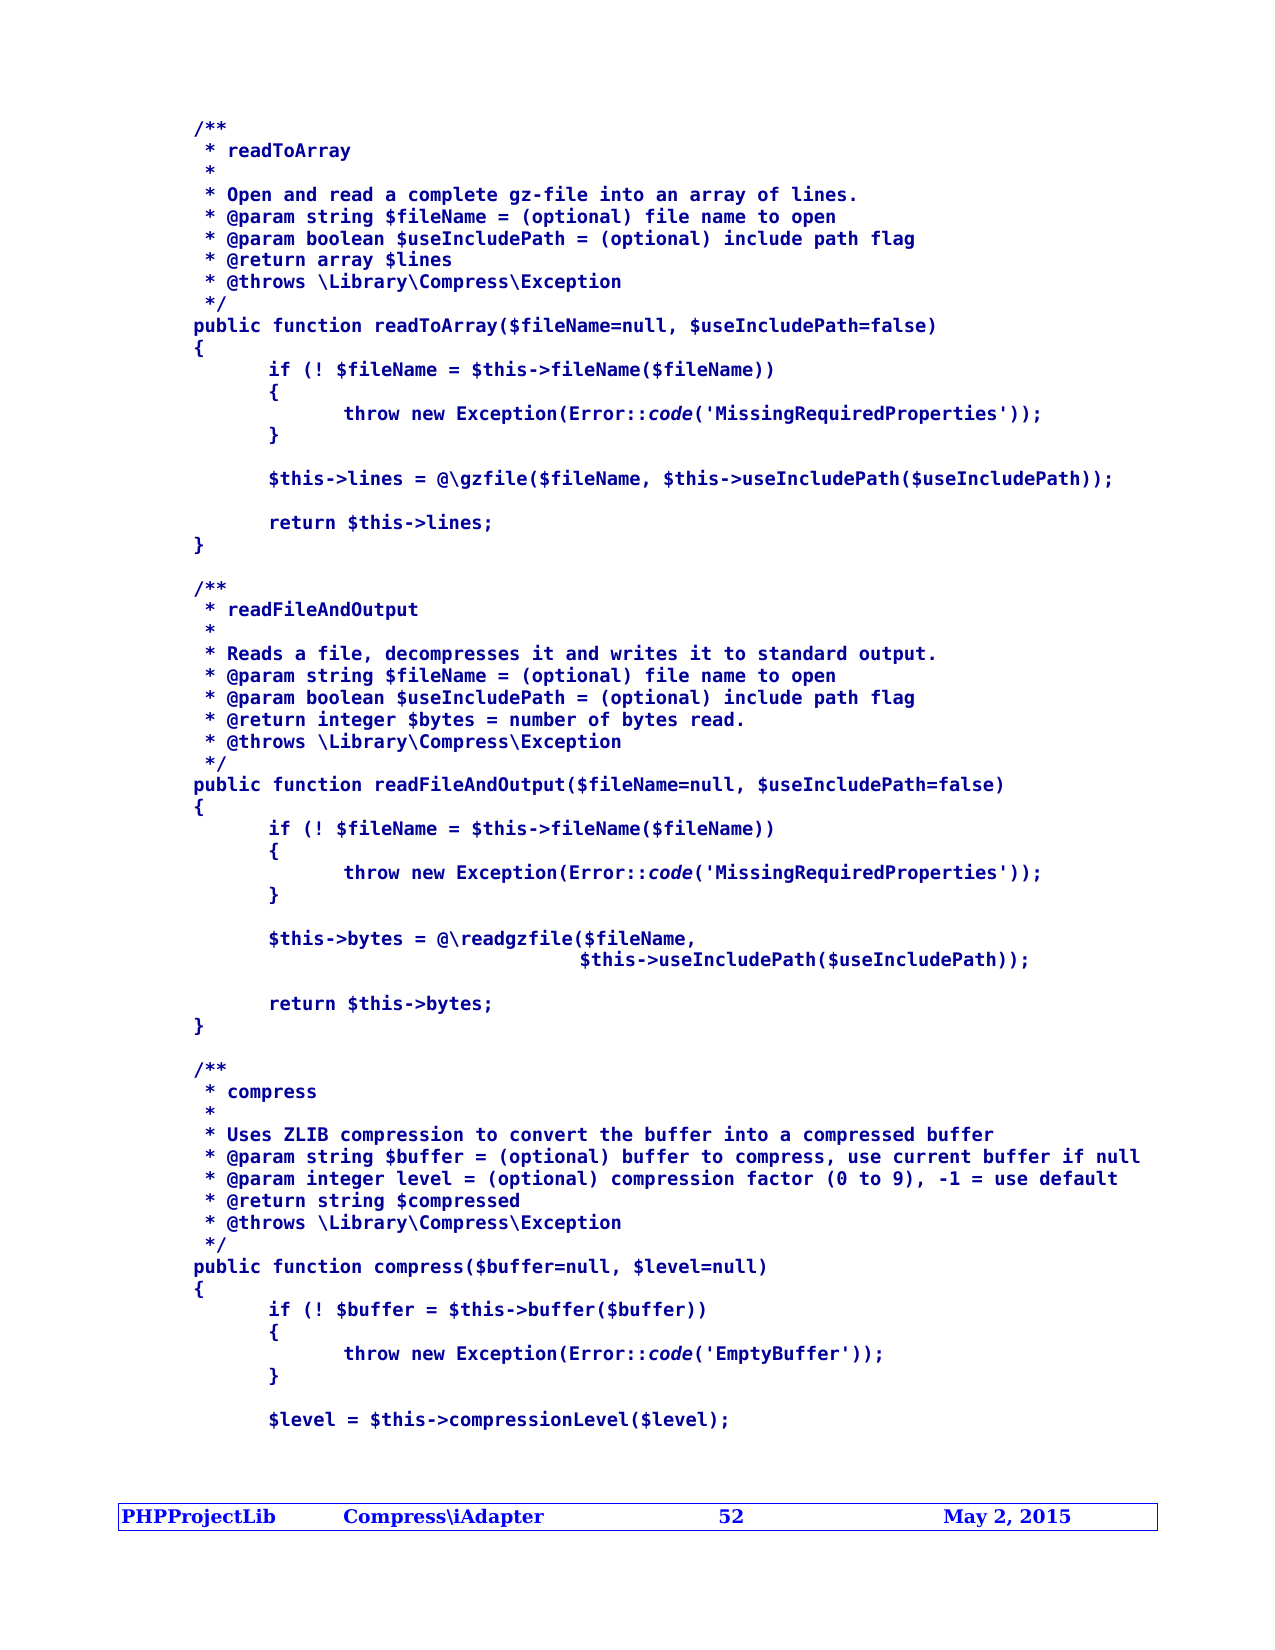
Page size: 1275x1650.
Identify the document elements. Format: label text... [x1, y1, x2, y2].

text return $this->bytes; [118, 993, 1157, 1015]
text public function compress($buffer=null, $level=null) [118, 1256, 1157, 1277]
text * [118, 1102, 1157, 1124]
text * Uses ZLIB compression to convert the buffer into a compressed buffer [118, 1124, 1157, 1146]
text { [118, 337, 1157, 359]
text } [118, 884, 1157, 906]
text * @param string $fileName = (optional) file name to open [118, 665, 1157, 687]
text $this->useIncludePath($useIncludePath)); [118, 949, 1157, 971]
text * @throws \Library\Compress\Exception [118, 271, 1157, 293]
text throw new Exception(Error::code('MissingRequiredProperties')); [118, 862, 1157, 884]
text if (! $buffer = $this->buffer($buffer)) [118, 1299, 1157, 1321]
text $this->lines = @\gzfile($fileName, $this->useIncludePath($useIncludePath)); [118, 468, 1157, 490]
text * @param integer level = (optional) compression factor (0 to 9), -1 = use default [118, 1168, 1157, 1190]
text { [118, 381, 1157, 402]
text { [118, 1277, 1157, 1299]
text * @param string $buffer = (optional) buffer to compress, use current buffer if null [118, 1146, 1157, 1168]
text * @param boolean $useIncludePath = (optional) include path flag [118, 227, 1157, 249]
text return $this->lines; [118, 512, 1157, 534]
text * Open and read a complete gz-file into an array of lines. [118, 184, 1157, 206]
text $this->bytes = @\readgzfile($fileName, [118, 927, 1157, 949]
text { [118, 1321, 1157, 1343]
text * @param boolean $useIncludePath = (optional) include path flag [118, 687, 1157, 709]
text * @return string $compressed [118, 1190, 1157, 1212]
text if (! $fileName = $this->fileName($fileName)) [118, 359, 1157, 381]
text public function readToArray($fileName=null, $useIncludePath=false) [118, 315, 1157, 337]
text } [118, 424, 1157, 446]
text /** [118, 118, 1157, 140]
text * [118, 621, 1157, 643]
text /** [118, 1059, 1157, 1081]
text * compress [118, 1081, 1157, 1102]
text { [118, 796, 1157, 818]
text } [118, 534, 1157, 556]
text * @param string $fileName = (optional) file name to open [118, 206, 1157, 227]
text * @return array $lines [118, 249, 1157, 271]
text if (! $fileName = $this->fileName($fileName)) [118, 818, 1157, 840]
text */ [118, 752, 1157, 774]
text public function readFileAndOutput($fileName=null, $useIncludePath=false) [118, 774, 1157, 796]
text * readToArray [118, 140, 1157, 162]
text * @throws \Library\Compress\Exception [118, 1212, 1157, 1234]
text */ [118, 1234, 1157, 1256]
text * @return integer $bytes = number of bytes read. [118, 709, 1157, 731]
text * readFileAndOutput [118, 599, 1157, 621]
text } [118, 1365, 1157, 1387]
text $level = $this->compressionLevel($level); [118, 1409, 1157, 1431]
text throw new Exception(Error::code('EmptyBuffer')); [118, 1343, 1157, 1365]
text } [118, 1015, 1157, 1037]
text /** [118, 577, 1157, 599]
text * Reads a file, decompresses it and writes it to standard output. [118, 643, 1157, 665]
text { [118, 840, 1157, 862]
text * @throws \Library\Compress\Exception [118, 731, 1157, 752]
text * [118, 162, 1157, 184]
text */ [118, 293, 1157, 315]
text throw new Exception(Error::code('MissingRequiredProperties')); [118, 402, 1157, 424]
